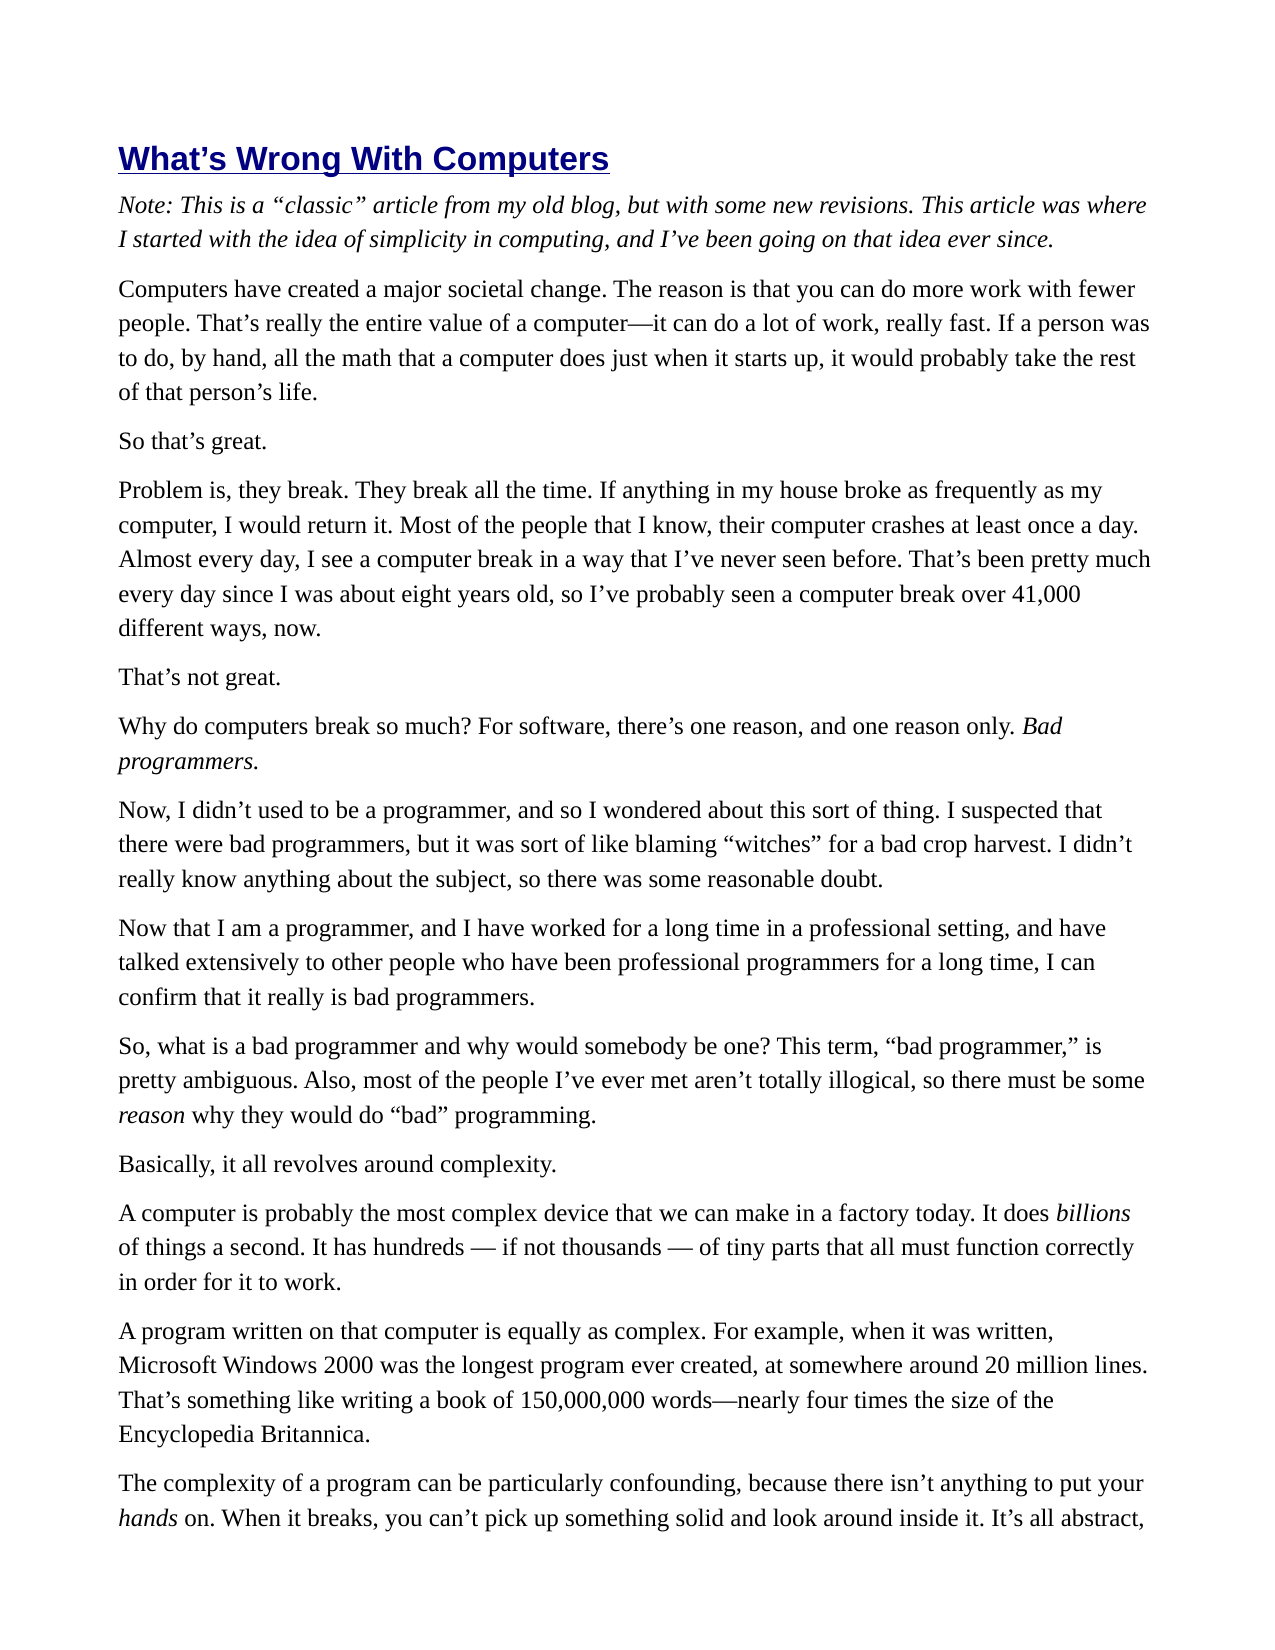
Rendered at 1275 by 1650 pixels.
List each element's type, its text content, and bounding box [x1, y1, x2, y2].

text Problem is, they break. They break all the time. If anything in my house broke as frequently as my computer, I would return it. Most of the people that I know, their computer crashes at least once a day. Almost every day, I see a computer break in a way that I’ve never seen before. That’s been pretty much every day since I was about eight years old, so I’ve probably seen a computer break over 41,000 different ways, now. [118, 475, 1157, 642]
text The complexity of a program can be particularly confounding, because there isn’t anything to put your hands on. When it breaks, you can’t pick up something solid and look around inside it. It’s all abstract, [118, 1468, 1157, 1532]
text So that’s great. [118, 426, 1157, 455]
text Now, I didn’t used to be a programmer, and so I wondered about this sort of thing. I suspected that there were bad programmers, but it was sort of like blaming “witches” for a bad crop harvest. I didn’t really know anything about the subject, so there was some reasonable doubt. [118, 795, 1157, 892]
text Note: This is a “classic” article from my old blog, but with some new revisions. This article was where I started with the idea of simplicity in computing, and I’ve been going on that idea ever since. [118, 190, 1157, 253]
text Computers have created a major societal change. The reason is that you can do more work with fewer people. That’s really the entire value of a computer—it can do a lot of work, really fast. If a person was to do, by hand, all the math that a computer does just when it starts up, it would probably take the rest of that person’s life. [118, 274, 1157, 406]
text A computer is probably the most complex device that we can make in a factory today. It does billions of things a second. It has hundreds — if not thousands — of tiny parts that all must function correctly in order for it to work. [118, 1198, 1157, 1296]
text Now that I am a programmer, and I have worked for a long time in a professional setting, and have talked extensively to other people who have been professional programmers for a long time, I can confirm that it really is bad programmers. [118, 913, 1157, 1011]
text Basically, it all revolves around complexity. [118, 1149, 1157, 1178]
text A program written on that computer is equally as complex. For example, when it was written, Microsoft Windows 2000 was the longest program ever created, at somewhere around 20 million lines. That’s something like writing a book of 150,000,000 words—nearly four times the size of the Encyclopedia Britannica. [118, 1316, 1157, 1448]
text So, what is a bad programmer and why would somebody be one? This term, “bad programmer,” is pretty ambiguous. Also, most of the people I’ve ever met aren’t totally illogical, so there must be some reason why they would do “bad” programming. [118, 1031, 1157, 1128]
text That’s not great. [118, 662, 1157, 691]
subtitle What’s Wrong With Computers [118, 139, 1157, 178]
text Why do computers break so much? For software, there’s one reason, and one reason only. Bad programmers. [118, 711, 1157, 774]
